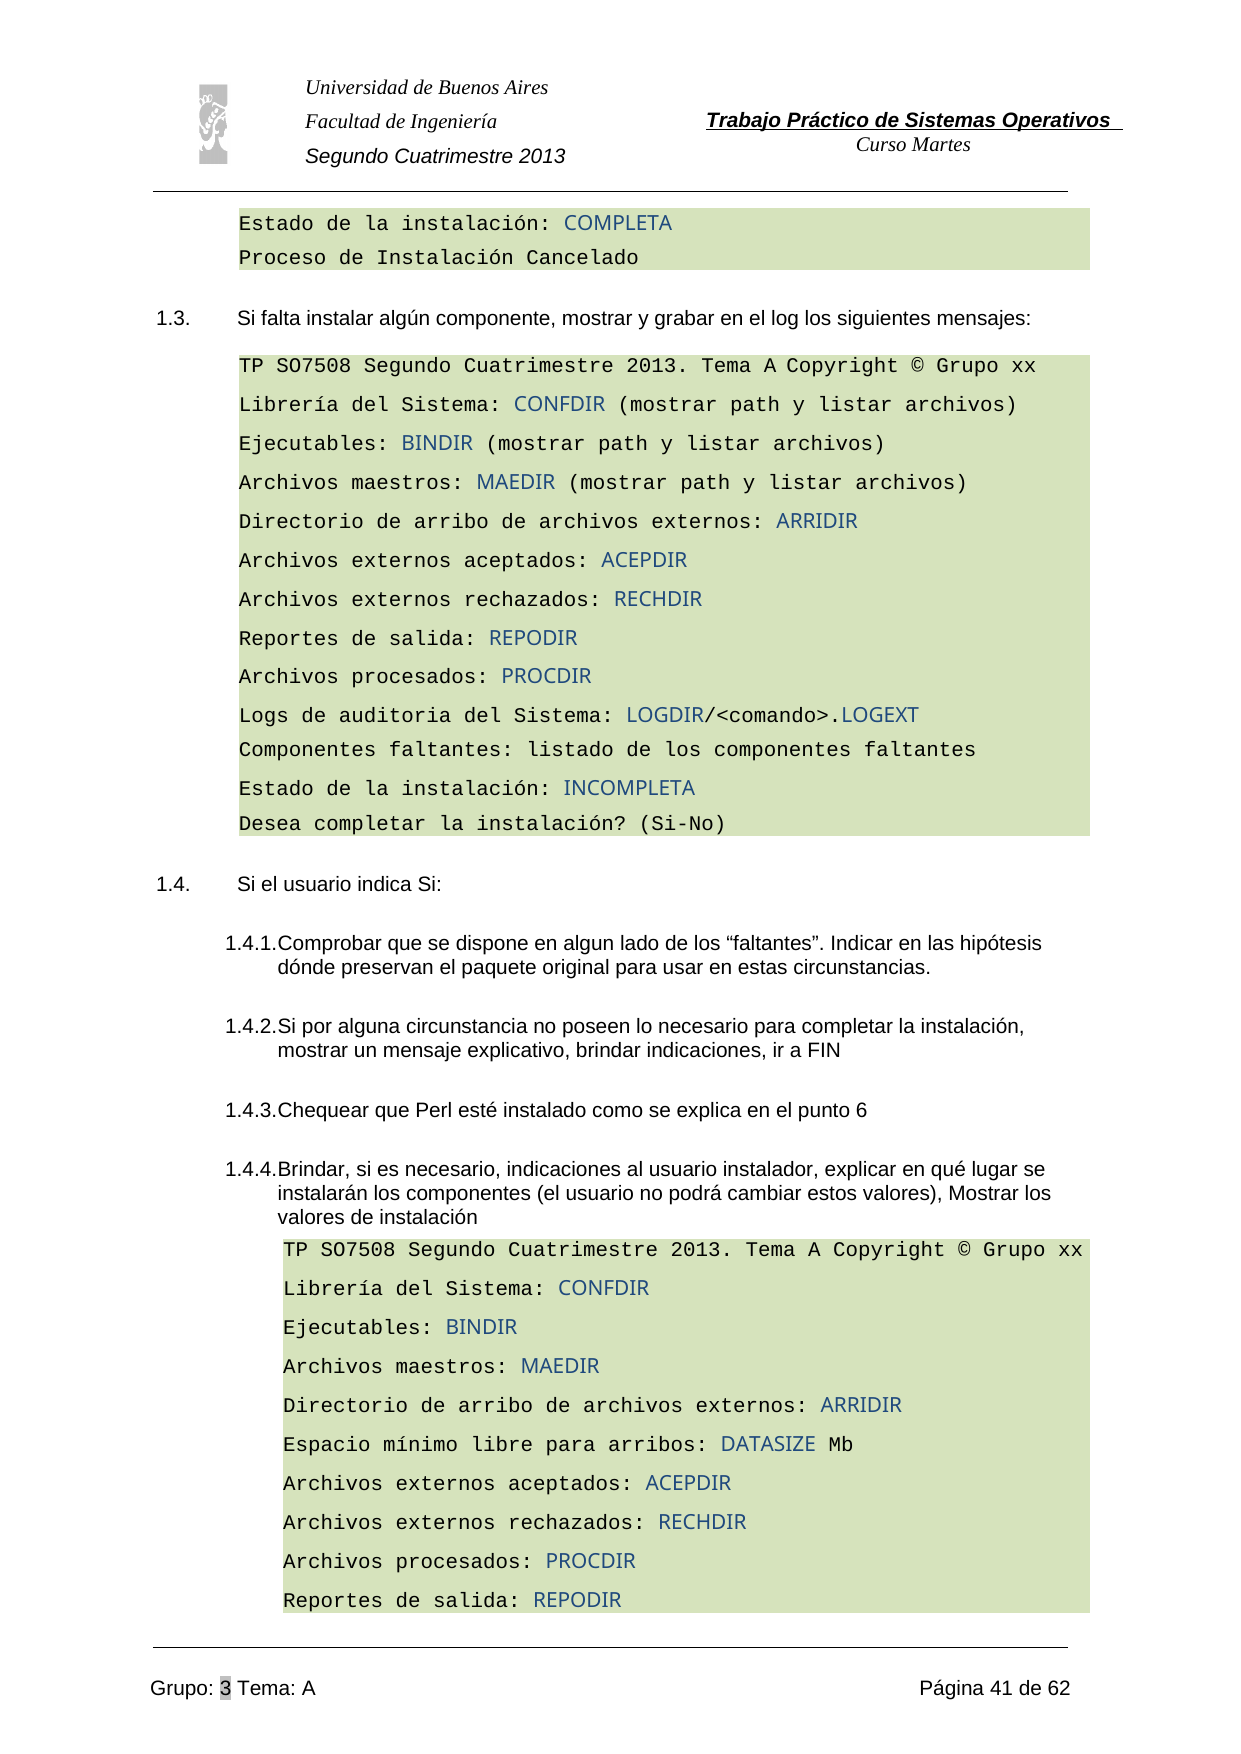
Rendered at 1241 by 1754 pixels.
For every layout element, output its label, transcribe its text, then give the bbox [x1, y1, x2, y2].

text Reportes de salida: REPODIR [239, 623, 1090, 651]
text Directorio de arribo de archivos externos: ARRIDIR [239, 506, 1090, 534]
text Archivos externos aceptados: ACEPDIR [283, 1468, 1090, 1497]
text Archivos externos aceptados: ACEPDIR [239, 545, 1090, 573]
text Archivos externos rechazados: RECHDIR [239, 584, 1090, 612]
list Comprobar que se dispone en algun lado de los “faltantes”. Indicar en las hipótesis dónde preservan el paquete original para usar en estas circunstancias. [225, 931, 1090, 979]
text Componentes faltantes: listado de los componentes faltantes [239, 739, 1090, 763]
text Ejecutables: BINDIR (mostrar path y listar archivos) [239, 428, 1090, 456]
text Desea completar la instalación? (Si-No) [239, 812, 1090, 836]
text TP SO7508 Segundo Cuatrimestre 2013. Tema A Copyright © Grupo xx [239, 355, 1090, 378]
list Si el usuario indica Si: [150, 872, 1090, 896]
text Archivos procesados: PROCDIR [239, 662, 1090, 690]
text Archivos maestros: MAEDIR (mostrar path y listar archivos) [239, 467, 1090, 495]
text Archivos externos rechazados: RECHDIR [283, 1507, 1090, 1536]
text Librería del Sistema: CONFDIR (mostrar path y listar archivos) [239, 389, 1090, 417]
list Si falta instalar algún componente, mostrar y grabar en el log los siguientes mensajes: [150, 306, 1090, 330]
text Estado de la instalación: COMPLETA [239, 208, 1090, 236]
list Brindar, si es necesario, indicaciones al usuario instalador, explicar en qué lugar se instalarán los componentes (el usuario no podrá cambiar estos valores), Mostrar los valores de instalación [225, 1157, 1090, 1229]
list Chequear que Perl esté instalado como se explica en el punto 6 [225, 1098, 1090, 1122]
text TP SO7508 Segundo Cuatrimestre 2013. Tema A Copyright © Grupo xx [283, 1239, 1090, 1263]
text Archivos maestros: MAEDIR [283, 1351, 1090, 1380]
list Si por alguna circunstancia no poseen lo necesario para completar la instalación, mostrar un mensaje explicativo, brindar indicaciones, ir a FIN [225, 1014, 1090, 1062]
text Reportes de salida: REPODIR [283, 1585, 1090, 1613]
text Proceso de Instalación Cancelado [239, 247, 1090, 270]
text Directorio de arribo de archivos externos: ARRIDIR [283, 1390, 1090, 1419]
text Espacio mínimo libre para arribos: DATASIZE Mb [283, 1429, 1090, 1458]
text Logs de auditoria del Sistema: LOGDIR/<comando>.LOGEXT [239, 701, 1090, 729]
text Ejecutables: BINDIR [283, 1312, 1090, 1341]
text Estado de la instalación: INCOMPLETA [239, 773, 1090, 802]
picture [198, 82, 231, 166]
text Archivos procesados: PROCDIR [283, 1546, 1090, 1574]
text Librería del Sistema: CONFDIR [283, 1273, 1090, 1302]
